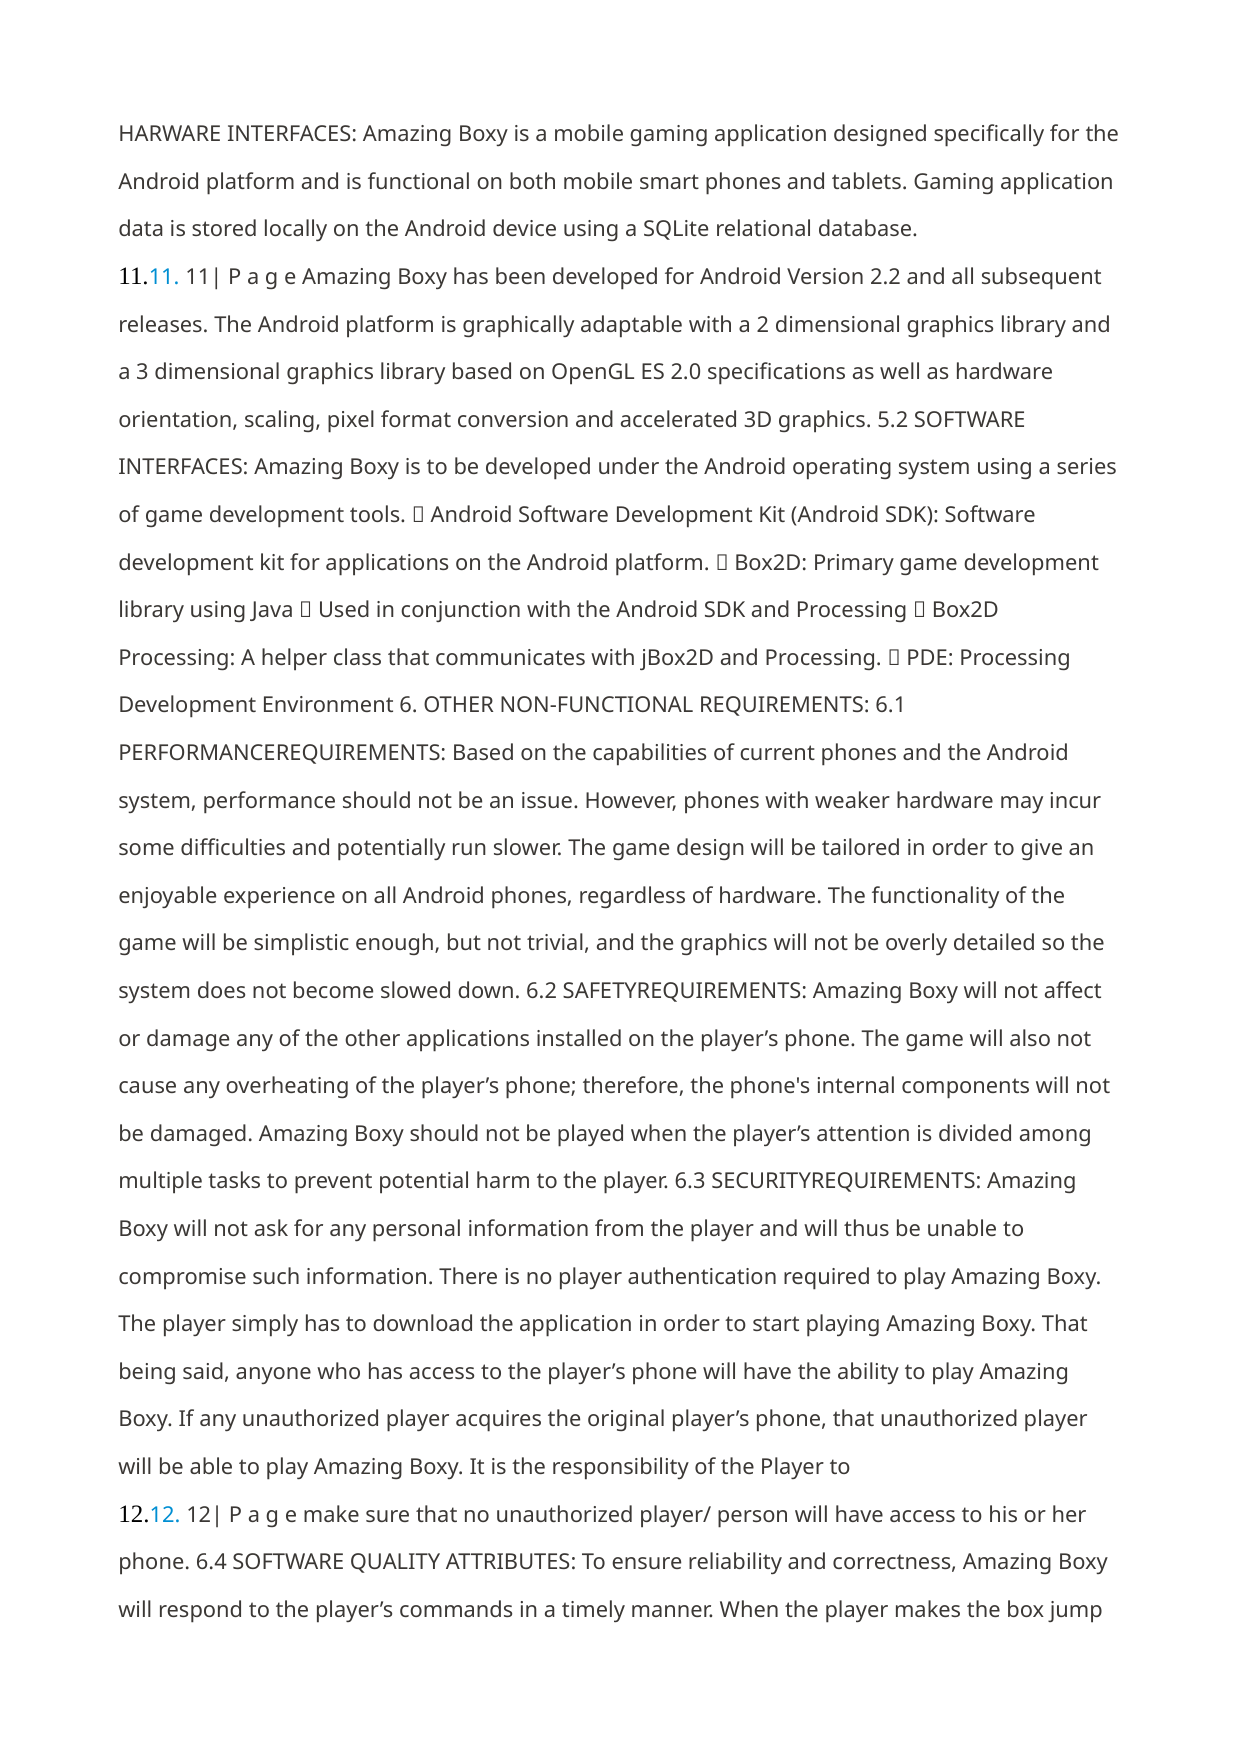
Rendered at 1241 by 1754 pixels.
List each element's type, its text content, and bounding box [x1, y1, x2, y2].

list 11. 11| P a g e Amazing Boxy has been developed for Android Version 2.2 and all subsequent releases. The Android platform is graphically adaptable with a 2 dimensional graphics library and a 3 dimensional graphics library based on OpenGL ES 2.0 specifications as well as hardware orientation, scaling, pixel format conversion and accelerated 3D graphics. 5.2 SOFTWARE INTERFACES: Amazing Boxy is to be developed under the Android operating system using a series of game development tools.  Android Software Development Kit (Android SDK): Software development kit for applications on the Android platform.  Box2D: Primary game development library using Java  Used in conjunction with the Android SDK and Processing  Box2D Processing: A helper class that communicates with jBox2D and Processing.  PDE: Processing Development Environment 6. OTHER NON-FUNCTIONAL REQUIREMENTS: 6.1 PERFORMANCEREQUIREMENTS: Based on the capabilities of current phones and the Android system, performance should not be an issue. However, phones with weaker hardware may incur some difficulties and potentially run slower. The game design will be tailored in order to give an enjoyable experience on all Android phones, regardless of hardware. The functionality of the game will be simplistic enough, but not trivial, and the graphics will not be overly detailed so the system does not become slowed down. 6.2 SAFETYREQUIREMENTS: Amazing Boxy will not affect or damage any of the other applications installed on the player’s phone. The game will also not cause any overheating of the player’s phone; therefore, the phone's internal components will not be damaged. Amazing Boxy should not be played when the player’s attention is divided among multiple tasks to prevent potential harm to the player. 6.3 SECURITYREQUIREMENTS: Amazing Boxy will not ask for any personal information from the player and will thus be unable to compromise such information. There is no player authentication required to play Amazing Boxy. The player simply has to download the application in order to start playing Amazing Boxy. That being said, anyone who has access to the player’s phone will have the ability to play Amazing Boxy. If any unauthorized player acquires the original player’s phone, that unauthorized player will be able to play Amazing Boxy. It is the responsibility of the Player to [118, 261, 1122, 1481]
list 12. 12| P a g e make sure that no unauthorized player/ person will have access to his or her phone. 6.4 SOFTWARE QUALITY ATTRIBUTES: To ensure reliability and correctness, Amazing Boxy will respond to the player’s commands in a timely manner. When the player makes the box jump [118, 1499, 1122, 1624]
list HARWARE INTERFACES: Amazing Boxy is a mobile gaming application designed specifically for the Android platform and is functional on both mobile smart phones and tablets. Gaming application data is stored locally on the Android device using a SQLite relational database. [118, 118, 1122, 243]
